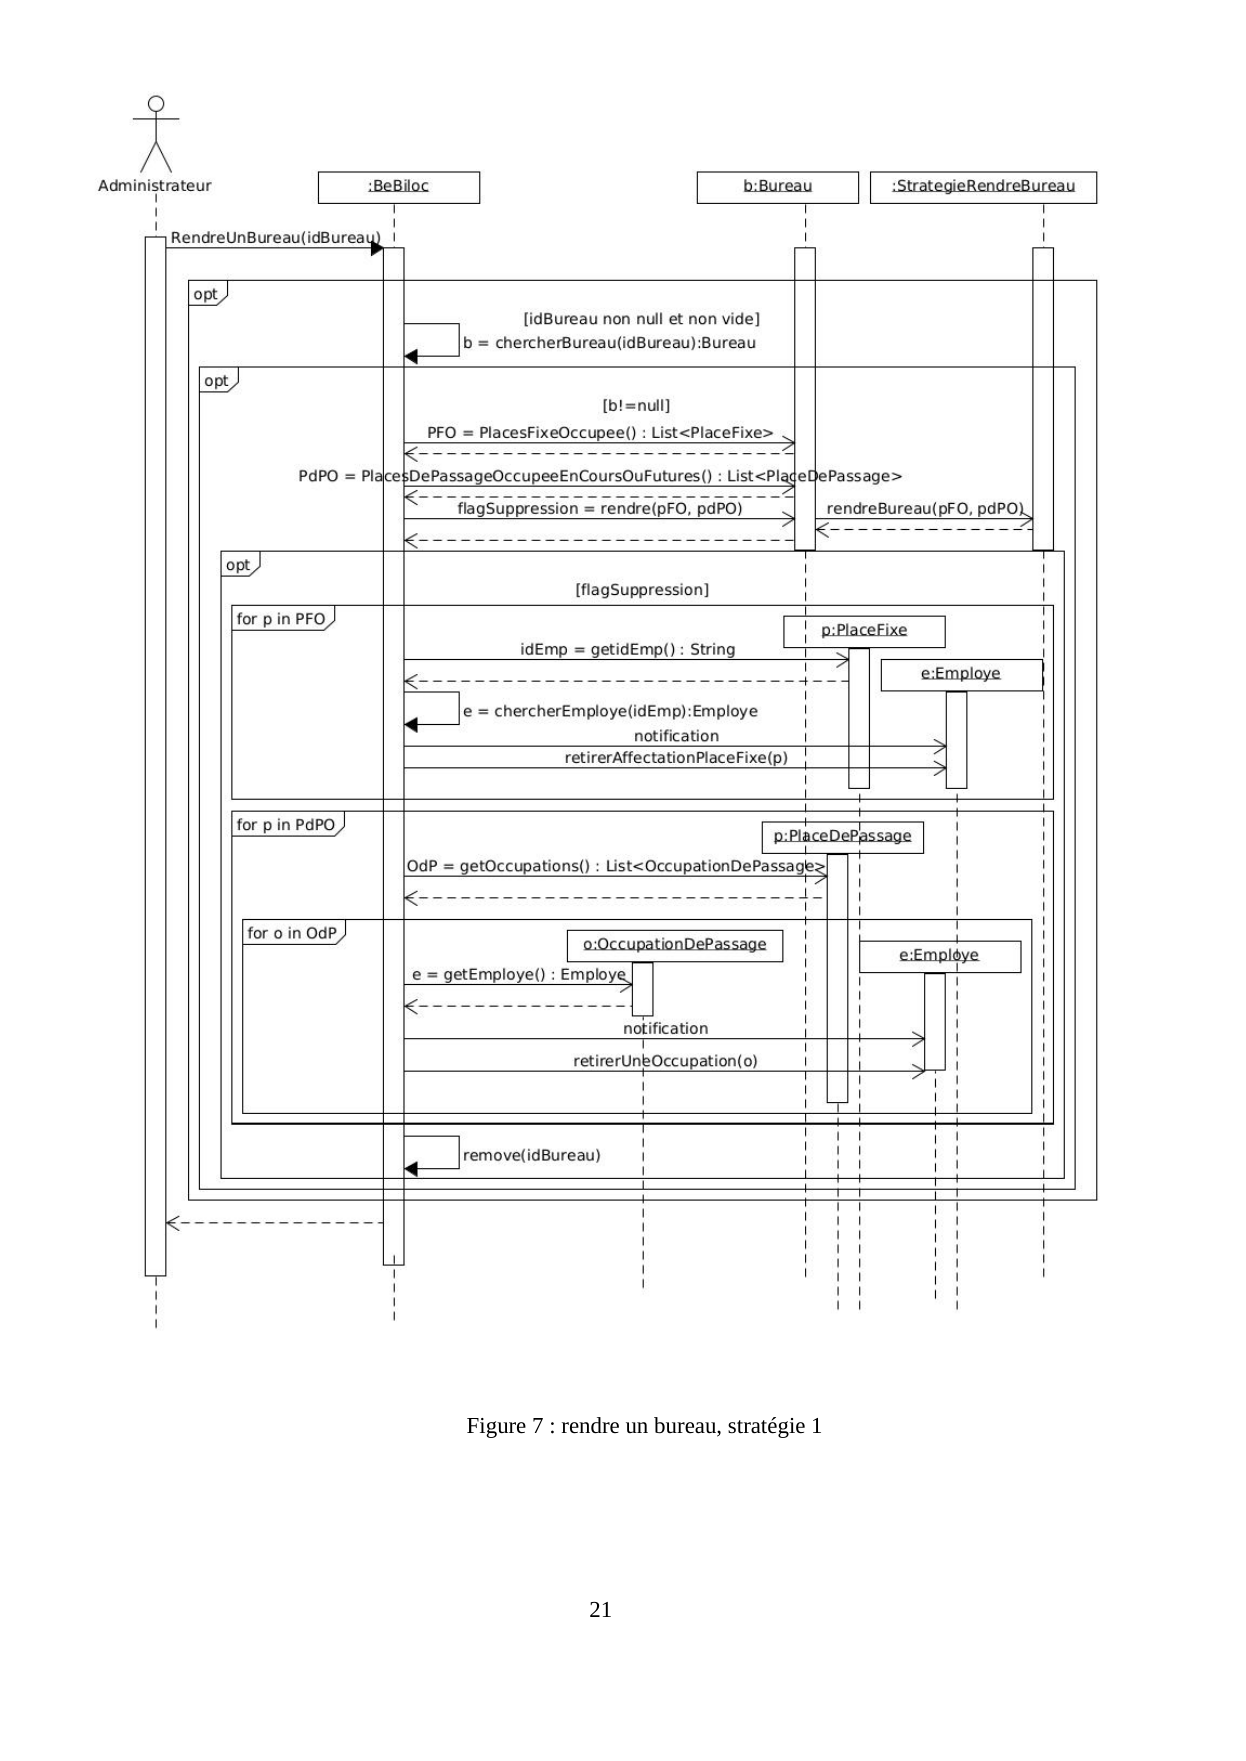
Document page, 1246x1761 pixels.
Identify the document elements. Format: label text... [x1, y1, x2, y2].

list Figure 7 : rendre un bureau, stratégie 1 [220, 1412, 1075, 1439]
picture [69, 75, 1119, 1374]
